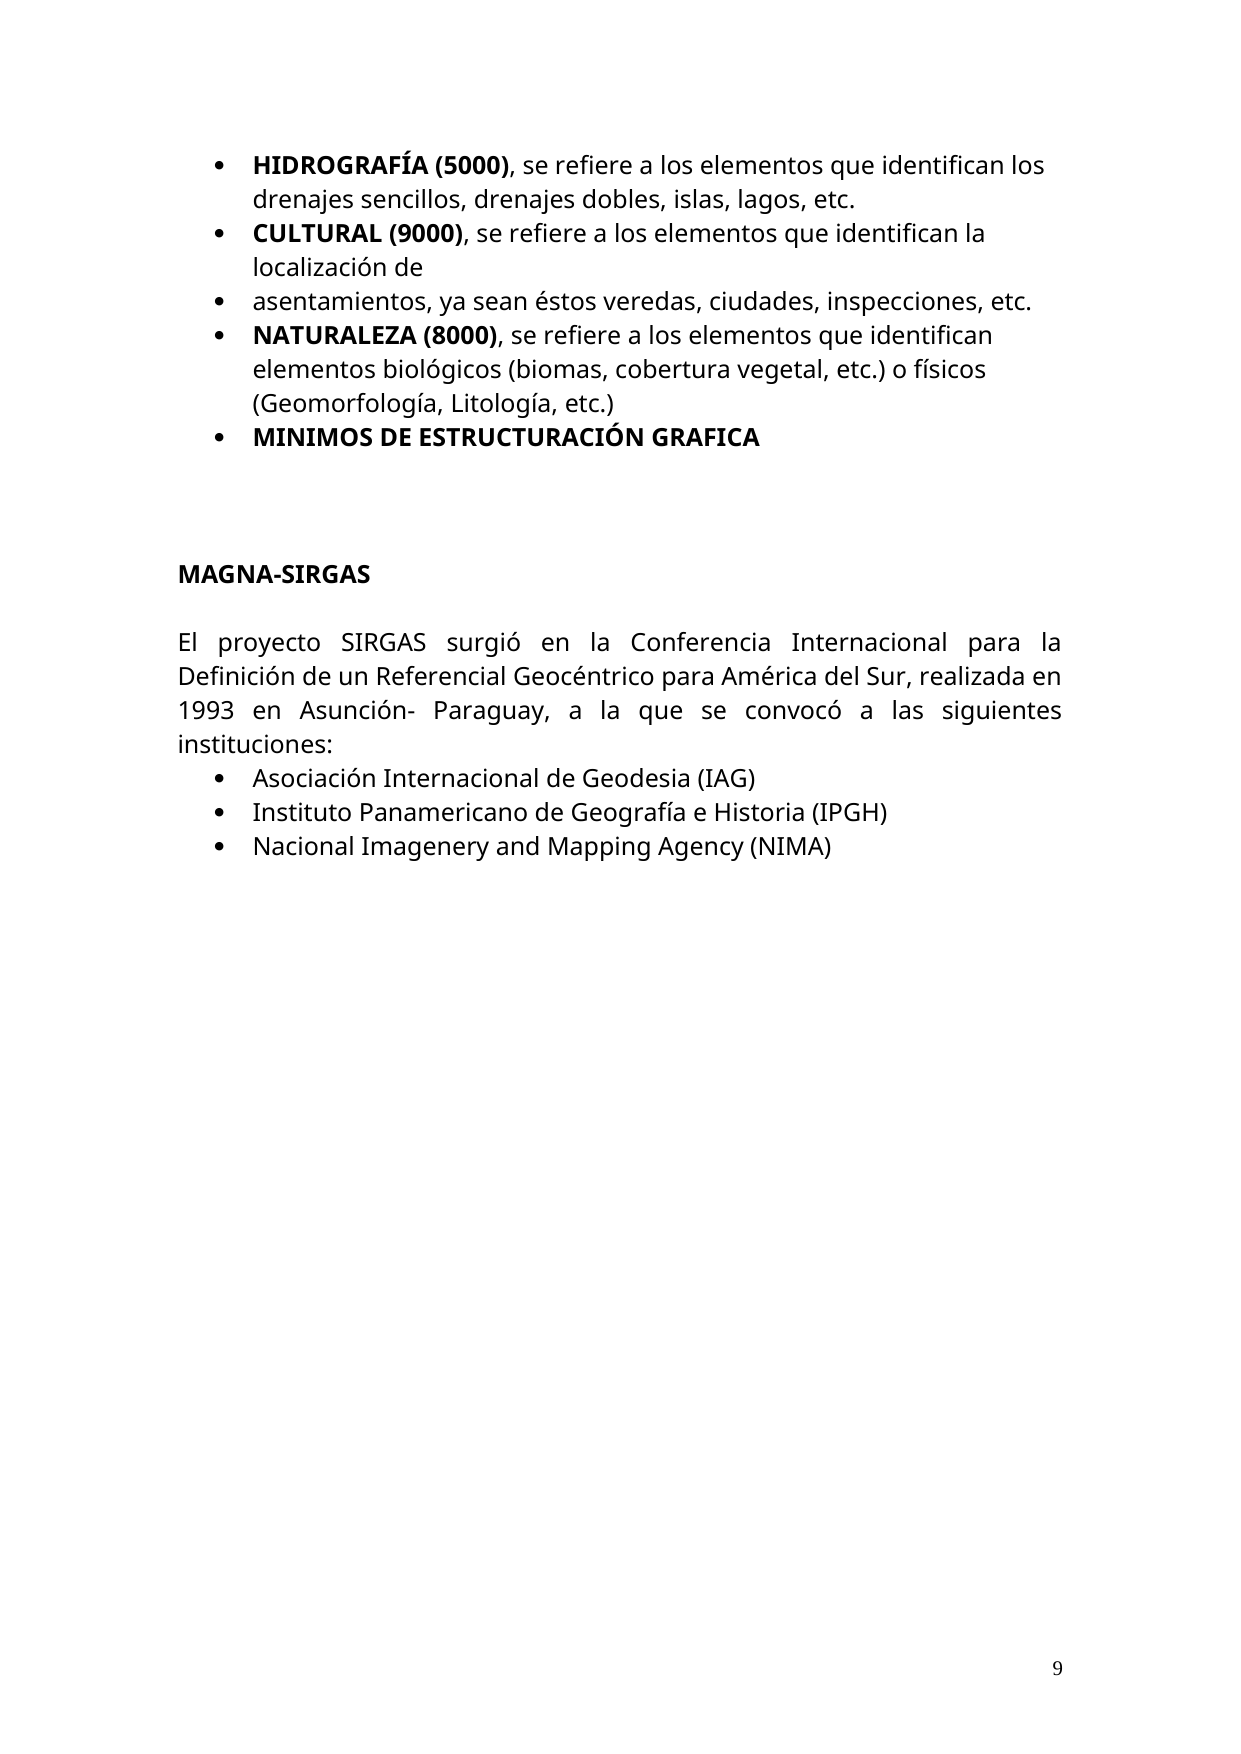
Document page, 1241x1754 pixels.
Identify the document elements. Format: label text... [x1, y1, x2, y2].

list MINIMOS DE ESTRUCTURACIÓN GRAFICA [215, 420, 1063, 454]
text El proyecto SIRGAS surgió en la Conferencia Internacional para la Definición de un Referencial Geocéntrico para América del Sur, realizada en 1993 en Asunción- Paraguay, a la que se convocó a las siguientes instituciones: [177, 624, 1063, 761]
list Instituto Panamericano de Geografía e Historia (IPGH) [215, 795, 1063, 829]
list NATURALEZA (8000), se refiere a los elementos que identifican elementos biológicos (biomas, cobertura vegetal, etc.) o físicos (Geomorfología, Litología, etc.) [215, 318, 1063, 420]
list HIDROGRAFÍA (5000), se refiere a los elementos que identifican los drenajes sencillos, drenajes dobles, islas, lagos, etc. [215, 148, 1063, 216]
list asentamientos, ya sean éstos veredas, ciudades, inspecciones, etc. [215, 284, 1063, 318]
list Nacional Imagenery and Mapping Agency (NIMA) [215, 829, 1063, 863]
list CULTURAL (9000), se refiere a los elementos que identifican la localización de [215, 216, 1063, 284]
list Asociación Internacional de Geodesia (IAG) [215, 761, 1063, 795]
text MAGNA-SIRGAS [177, 556, 1063, 590]
